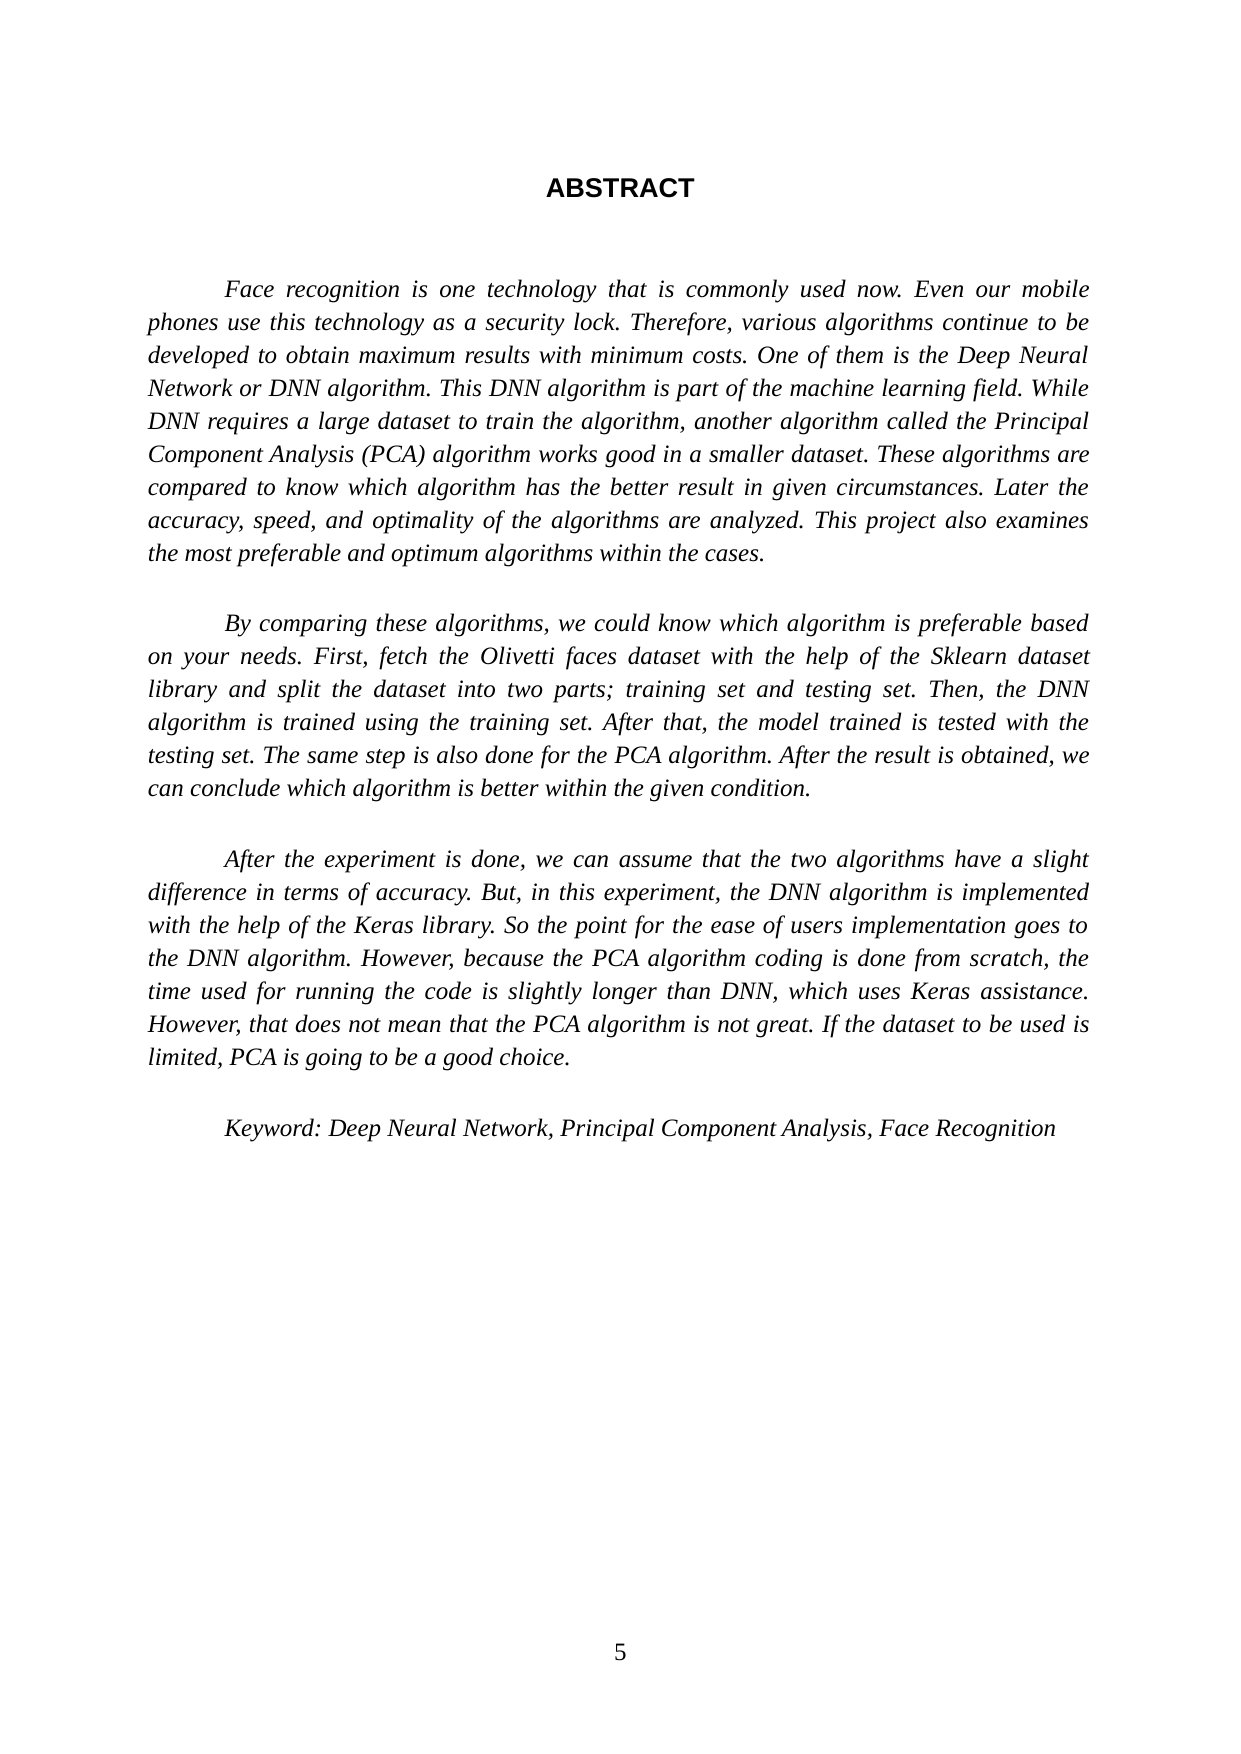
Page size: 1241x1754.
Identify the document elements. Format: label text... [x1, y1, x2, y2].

title ABSTRACT [148, 172, 1093, 204]
subtitle Keyword: Deep Neural Network, Principal Component Analysis, Face Recognition [148, 1113, 1093, 1141]
subtitle Face recognition is one technology that is commonly used now. Even our mobile phones use this technology as a security lock. Therefore, various algorithms continue to be developed to obtain maximum results with minimum costs. One of them is the Deep Neural Network or DNN algorithm. This DNN algorithm is part of the machine learning field. While DNN requires a large dataset to train the algorithm, another algorithm called the Principal Component Analysis (PCA) algorithm works good in a smaller dataset. These algorithms are compared to know which algorithm has the better result in given circumstances. Later the accuracy, speed, and optimality of the algorithms are analyzed. This project also examines the most preferable and optimum algorithms within the cases. [148, 274, 1093, 567]
subtitle After the experiment is done, we can assume that the two algorithms have a slight difference in terms of accuracy. But, in this experiment, the DNN algorithm is implemented with the help of the Keras library. So the point for the ease of users implementation goes to the DNN algorithm. However, because the PCA algorithm coding is done from scratch, the time used for running the code is slightly longer than DNN, which uses Keras assistance. However, that does not mean that the PCA algorithm is not great. If the dataset to be used is limited, PCA is going to be a good choice. [148, 844, 1093, 1071]
subtitle By comparing these algorithms, we could know which algorithm is preferable based on your needs. First, fetch the Olivetti faces dataset with the help of the Sklearn dataset library and split the dataset into two parts; training set and testing set. Then, the DNN algorithm is trained using the training set. After that, the model trained is tested with the testing set. The same step is also done for the PCA algorithm. After the result is obtained, we can conclude which algorithm is better within the given condition. [148, 608, 1093, 802]
